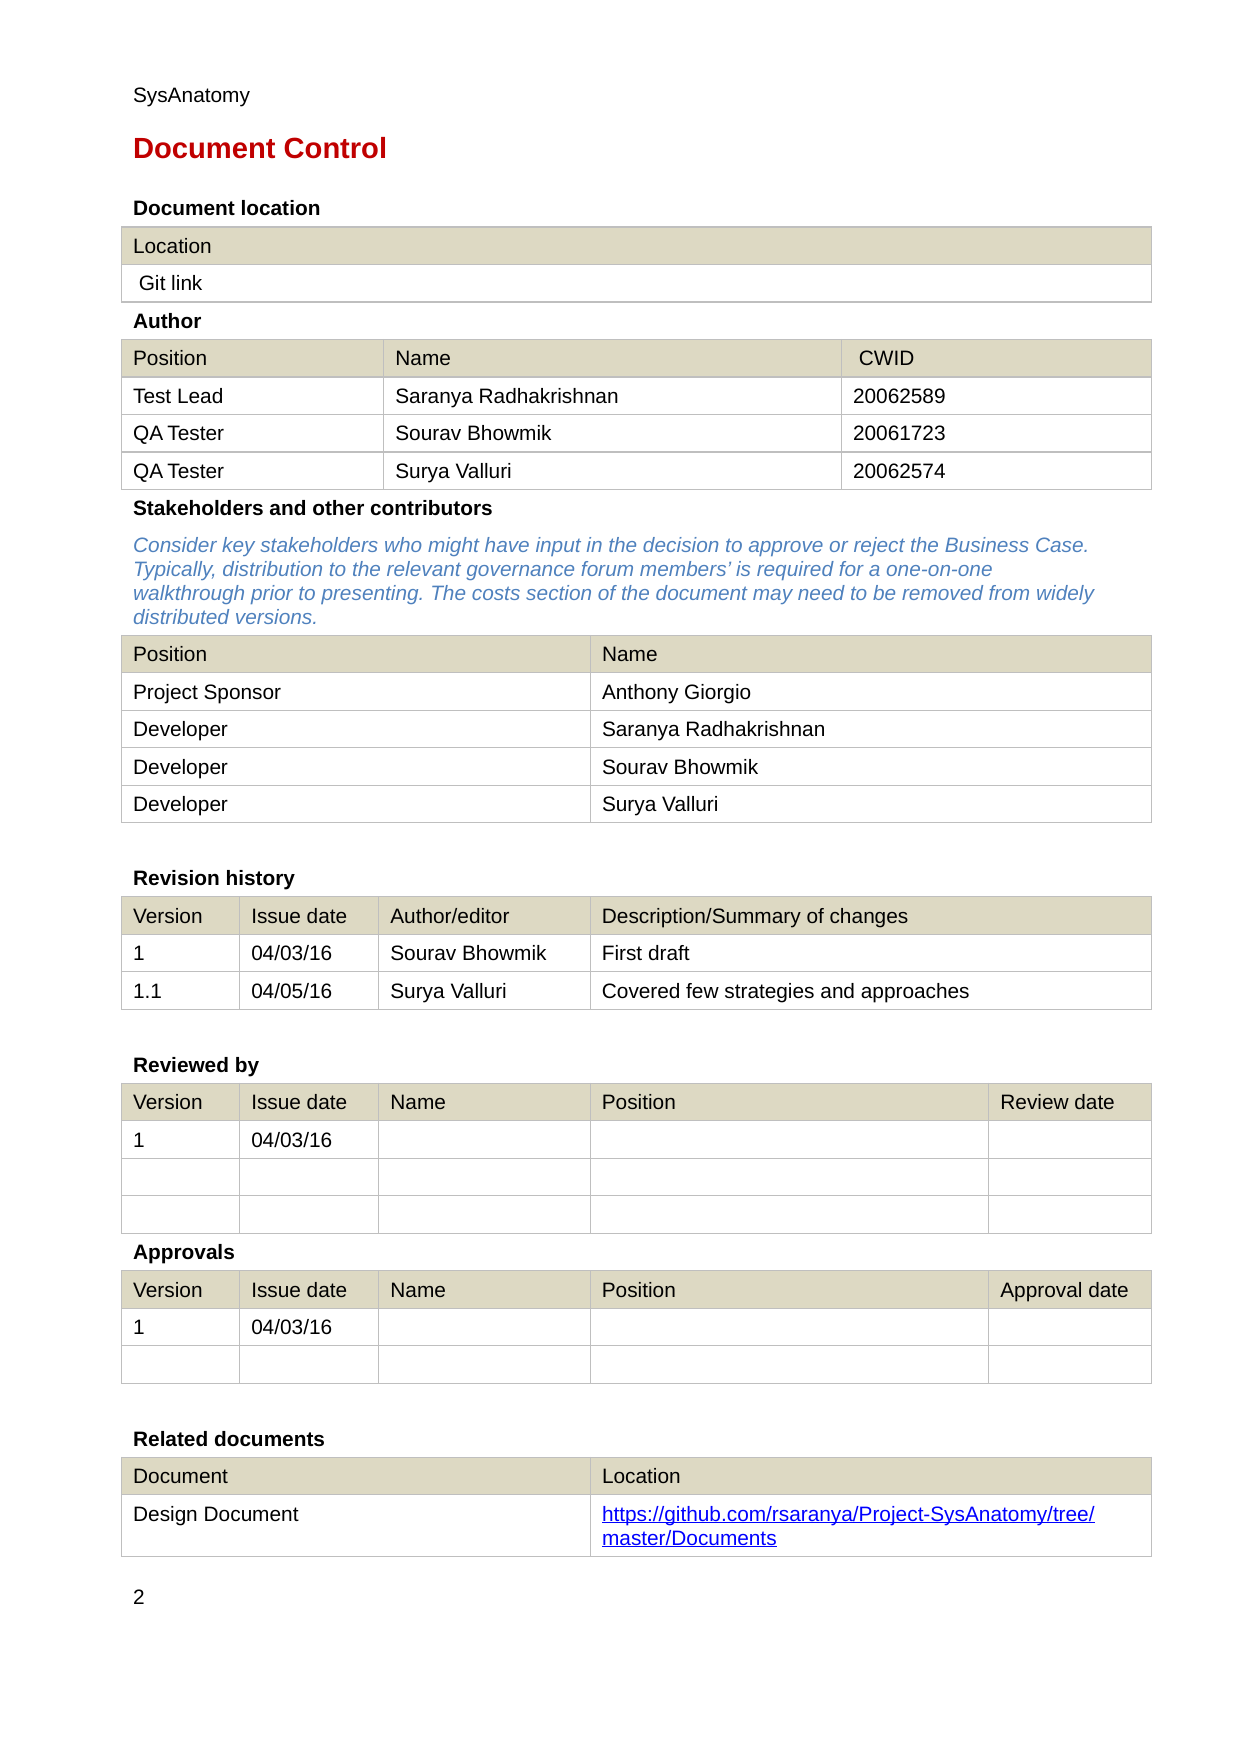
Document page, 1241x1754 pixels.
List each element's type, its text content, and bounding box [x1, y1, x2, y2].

table_cell Sourav Bhowmik [591, 748, 1151, 785]
table_cell https://github.com/rsaranya/Project-SysAnatomy/tree/master/Documents [591, 1495, 1151, 1556]
table_header Position [591, 1084, 988, 1120]
table_cell Git link [122, 265, 1151, 301]
subtitle Document Control [133, 131, 1107, 165]
table_cell [989, 1309, 1151, 1345]
text Related documents [133, 1426, 1107, 1450]
table_cell Anthony Giorgio [591, 673, 1151, 710]
table_cell 1 [122, 1121, 239, 1158]
table_header Issue date [240, 897, 378, 934]
table_cell [240, 1159, 378, 1195]
text Revision history [133, 866, 1107, 890]
table_header Position [591, 1271, 988, 1308]
table_cell Sourav Bhowmik [379, 935, 590, 971]
table_cell 1 [122, 935, 239, 971]
table_header Name [379, 1084, 590, 1120]
table_header Description/Summary of changes [591, 897, 1151, 934]
table_cell QA Tester [122, 453, 383, 489]
table_cell Covered few strategies and approaches [591, 972, 1151, 1009]
table_cell 20062574 [842, 453, 1151, 489]
table_cell [240, 1196, 378, 1233]
table_cell [989, 1159, 1151, 1195]
table_cell [379, 1159, 590, 1195]
table_cell Surya Valluri [379, 972, 590, 1009]
table_header Name [384, 340, 841, 376]
table_cell Saranya Radhakrishnan [591, 711, 1151, 747]
table_cell Developer [122, 748, 590, 785]
table_header Version [122, 897, 239, 934]
table_cell [591, 1309, 988, 1345]
table_header Position [122, 340, 383, 376]
table_header CWID [842, 340, 1151, 376]
table_cell 04/03/16 [240, 1121, 378, 1158]
table_cell Sourav Bhowmik [384, 415, 841, 451]
table_header Position [122, 636, 590, 672]
table_cell 20061723 [842, 415, 1151, 451]
table_cell [379, 1309, 590, 1345]
table_header Name [379, 1271, 590, 1308]
text Reviewed by [133, 1052, 1107, 1076]
table_header Document [122, 1458, 590, 1494]
text Approvals [133, 1240, 1107, 1264]
table_header Version [122, 1084, 239, 1120]
table_cell 04/03/16 [240, 1309, 378, 1345]
table_cell 04/03/16 [240, 935, 378, 971]
table_cell [591, 1121, 988, 1158]
table_header Name [591, 636, 1151, 672]
table_cell Test Lead [122, 378, 383, 414]
table_cell First draft [591, 935, 1151, 971]
table_cell [989, 1121, 1151, 1158]
table_cell [379, 1346, 590, 1383]
table_cell 04/05/16 [240, 972, 378, 1009]
table_cell [591, 1159, 988, 1195]
table_header Review date [989, 1084, 1151, 1120]
table_cell QA Tester [122, 415, 383, 451]
text Stakeholders and other contributors [133, 496, 1107, 520]
table_cell 1.1 [122, 972, 239, 1009]
table_header Issue date [240, 1084, 378, 1120]
table_cell [989, 1196, 1151, 1233]
table_cell Design Document [122, 1495, 590, 1556]
table_header Issue date [240, 1271, 378, 1308]
table_cell Developer [122, 786, 590, 822]
table_cell 20062589 [842, 378, 1151, 414]
table_cell [122, 1159, 239, 1195]
table_cell Saranya Radhakrishnan [384, 378, 841, 414]
table_header Approval date [989, 1271, 1151, 1308]
table_header Version [122, 1271, 239, 1308]
table_header Author/editor [379, 897, 590, 934]
table_cell [379, 1196, 590, 1233]
table_cell Project Sponsor [122, 673, 590, 710]
text Author [133, 309, 1107, 333]
table_cell [591, 1346, 988, 1383]
text Consider key stakeholders who might have input in the decision to approve or reject the Business Case. Typically, distribution to the relevant governance forum members’ is required for a one-on-one walkthrough prior to presenting. The costs section of the document may need to be removed from widely distributed versions. [133, 533, 1107, 628]
table_header Location [591, 1458, 1151, 1494]
text Document location [133, 196, 1107, 220]
table_cell [989, 1346, 1151, 1383]
table_cell [591, 1196, 988, 1233]
table_cell Surya Valluri [591, 786, 1151, 822]
table_cell [122, 1196, 239, 1233]
table_cell Surya Valluri [384, 453, 841, 489]
table_cell 1 [122, 1309, 239, 1345]
table_cell [379, 1121, 590, 1158]
table_cell [240, 1346, 378, 1383]
table_header Location [122, 228, 1151, 264]
table_cell [122, 1346, 239, 1383]
table_cell Developer [122, 711, 590, 747]
